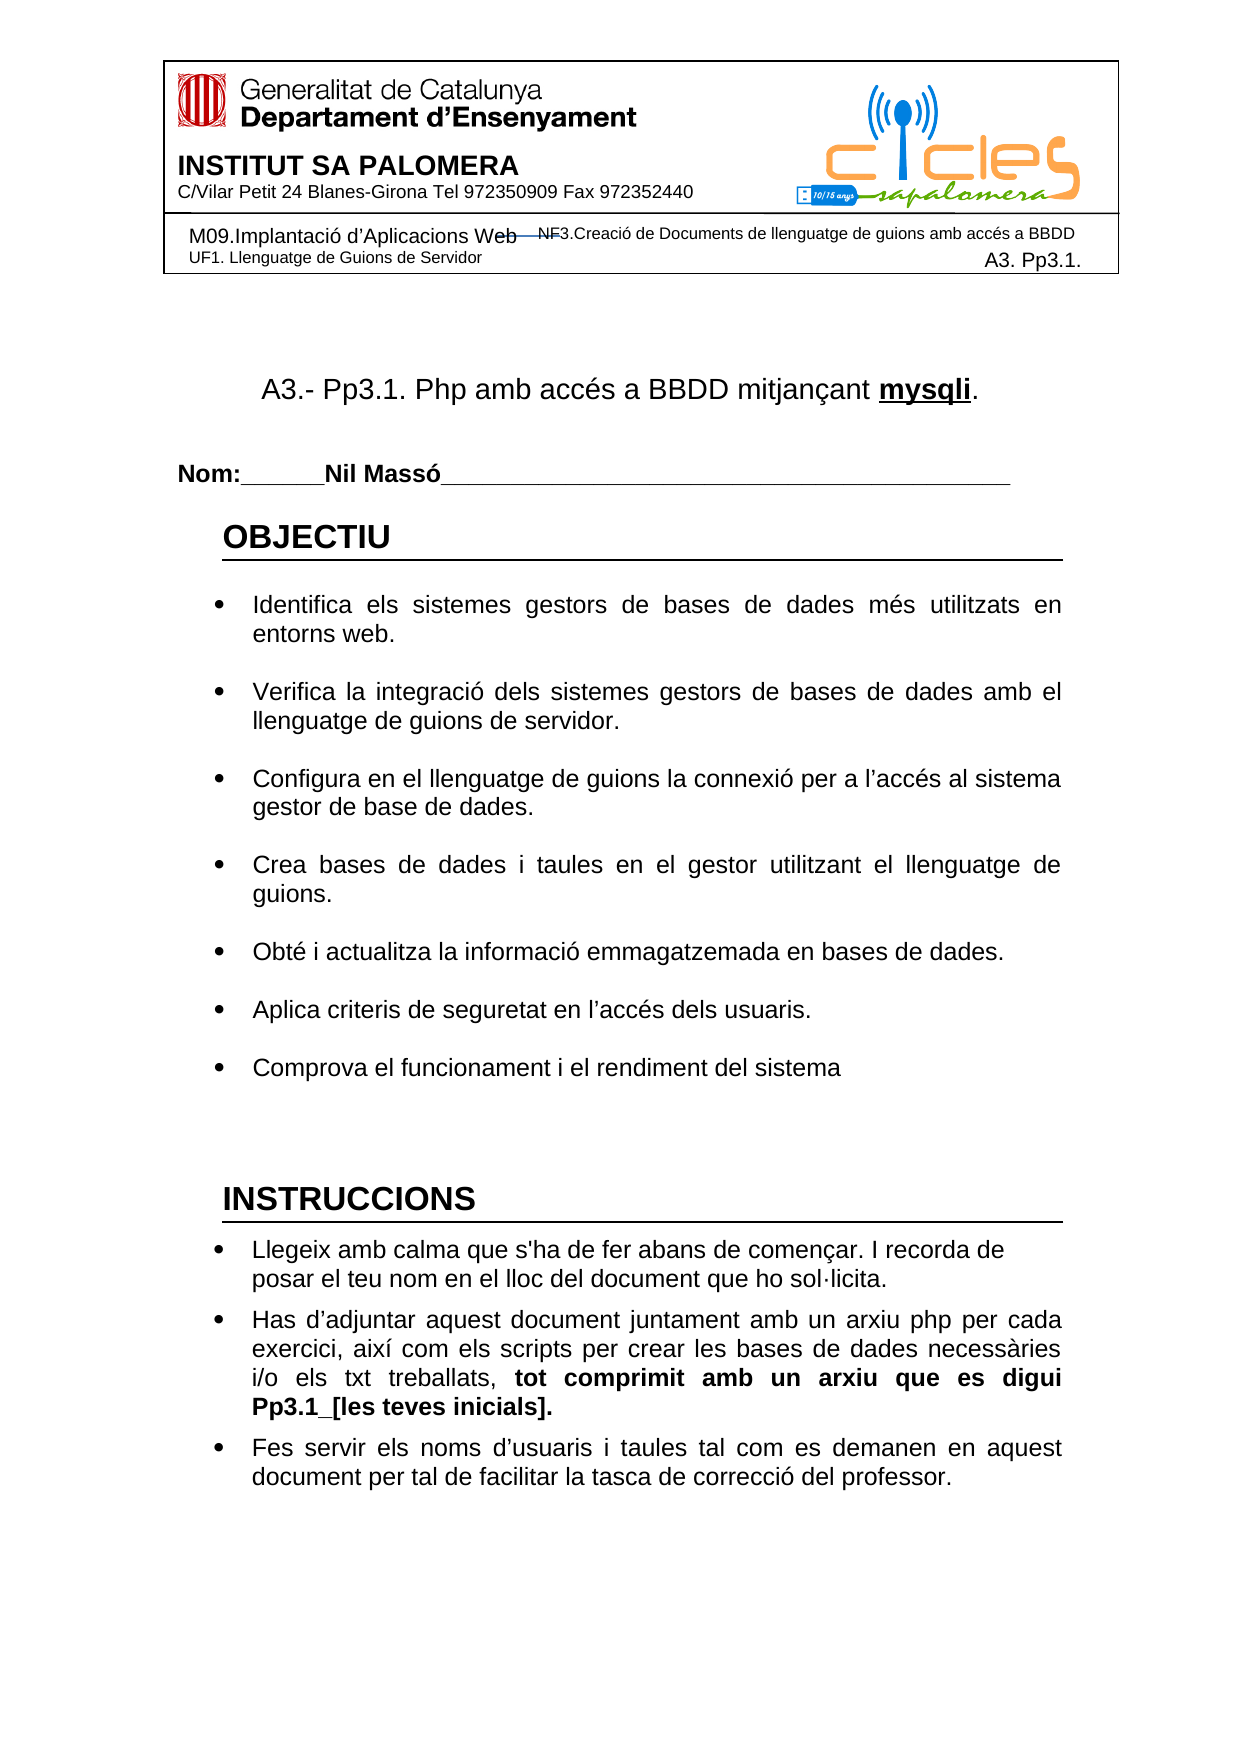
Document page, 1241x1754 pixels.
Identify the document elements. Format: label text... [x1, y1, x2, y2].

list Llegeix amb calma que s'ha de fer abans de començar. I recorda de posar el teu nom en el lloc del document que ho sol·licita. [214, 1235, 1063, 1293]
list Identifica els sistemes gestors de bases de dades més utilitzats en entorns web. [215, 590, 1063, 648]
list Aplica criteris de seguretat en l’accés dels usuaris. [215, 995, 1063, 1024]
list Comprova el funcionament i el rendiment del sistema [215, 1053, 1063, 1082]
list Has d’adjuntar aquest document juntament amb un arxiu php per cada exercici, així com els scripts per crear les bases de dades necessàries i/o els txt treballats, tot comprimit amb un arxiu que es digui Pp3.1_[les teves inicials]. [214, 1305, 1063, 1421]
text Nom:______Nil Massó_________________________________________ [177, 456, 1063, 487]
list Obté i actualitza la informació emmagatzemada en bases de dades. [215, 937, 1063, 966]
list Configura en el llenguatge de guions la connexió per a l’accés al sistema gestor de base de dades. [215, 763, 1063, 821]
list Fes servir els noms d’usuaris i taules tal com es demanen en aquest document per tal de facilitar la tasca de correcció del professor. [214, 1433, 1063, 1491]
subtitle INSTRUCCIONS [222, 1179, 1063, 1221]
list Verifica la integració dels sistemes gestors de bases de dades amb el llenguatge de guions de servidor. [215, 677, 1063, 734]
list Crea bases de dades i taules en el gestor utilitzant el llenguatge de guions. [215, 850, 1063, 908]
subtitle OBJECTIU [222, 517, 1063, 559]
text A3.- Pp3.1. Php amb accés a BBDD mitjançant mysqli. [177, 372, 1063, 406]
picture [791, 71, 1085, 218]
